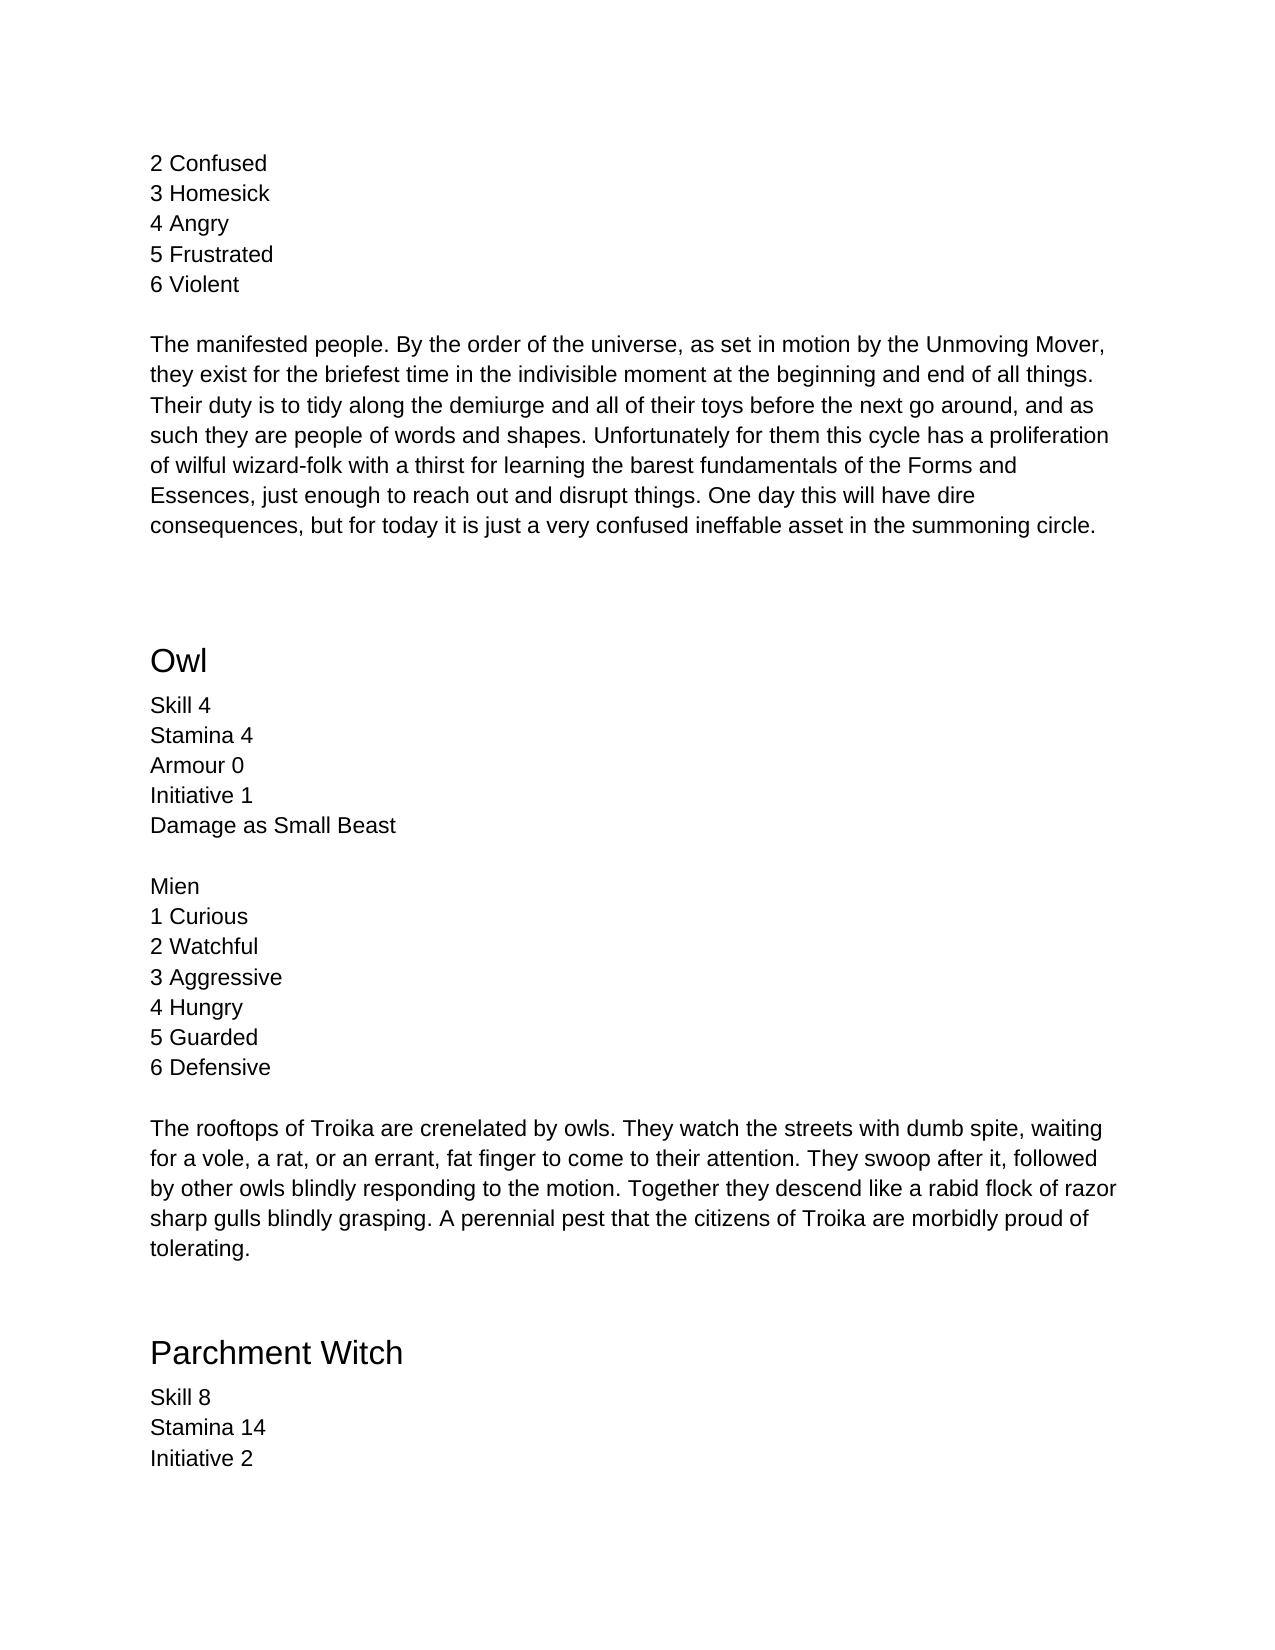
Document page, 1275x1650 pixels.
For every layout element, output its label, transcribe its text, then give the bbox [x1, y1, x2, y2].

text 6 Violent [150, 271, 1125, 297]
text Stamina 4 [150, 722, 1125, 748]
text 1 Curious [150, 903, 1125, 929]
text Initiative 1 [150, 782, 1125, 808]
text Mien [150, 873, 1125, 899]
text 2 Watchful [150, 933, 1125, 959]
text 2 Confused [150, 150, 1125, 176]
text Skill 8 [150, 1384, 1125, 1411]
text 6 Defensive [150, 1054, 1125, 1080]
text The manifested people. By the order of the universe, as set in motion by the Unmoving Mover, they exist for the briefest time in the indivisible moment at the beginning and end of all things. Their duty is to tidy along the demiurge and all of their toys before the next go around, and as such they are people of words and shapes. Unfortunately for them this cycle has a proliferation [150, 331, 1125, 448]
text 3 Homesick [150, 180, 1125, 207]
text The rooftops of Troika are crenelated by owls. They watch the streets with dumb spite, waiting for a vole, a rat, or an errant, fat finger to come to their attention. They swoop after it, followed by other owls blindly responding to the motion. Together they descend like a rabid flock of razor sharp gulls blindly grasping. A perennial pest that the citizens of Troika are morbidly proud of tolerating. [150, 1114, 1125, 1262]
text Stamina 14 [150, 1414, 1125, 1441]
subtitle Owl [150, 641, 1125, 679]
text 5 Frustrated [150, 241, 1125, 267]
text of wilful wizard-folk with a thirst for learning the barest fundamentals of the Forms and Essences, just enough to reach out and disrupt things. One day this will have dire consequences, but for today it is just a very confused ineffable asset in the summoning circle. [150, 452, 1125, 539]
text Damage as Small Beast [150, 812, 1125, 839]
subtitle Parchment Witch [150, 1333, 1125, 1372]
text Initiative 2 [150, 1444, 1125, 1471]
text Armour 0 [150, 752, 1125, 778]
text 3 Aggressive [150, 963, 1125, 990]
text 4 Angry [150, 210, 1125, 237]
text Skill 4 [150, 692, 1125, 718]
text 4 Hungry [150, 994, 1125, 1020]
text 5 Guarded [150, 1024, 1125, 1050]
